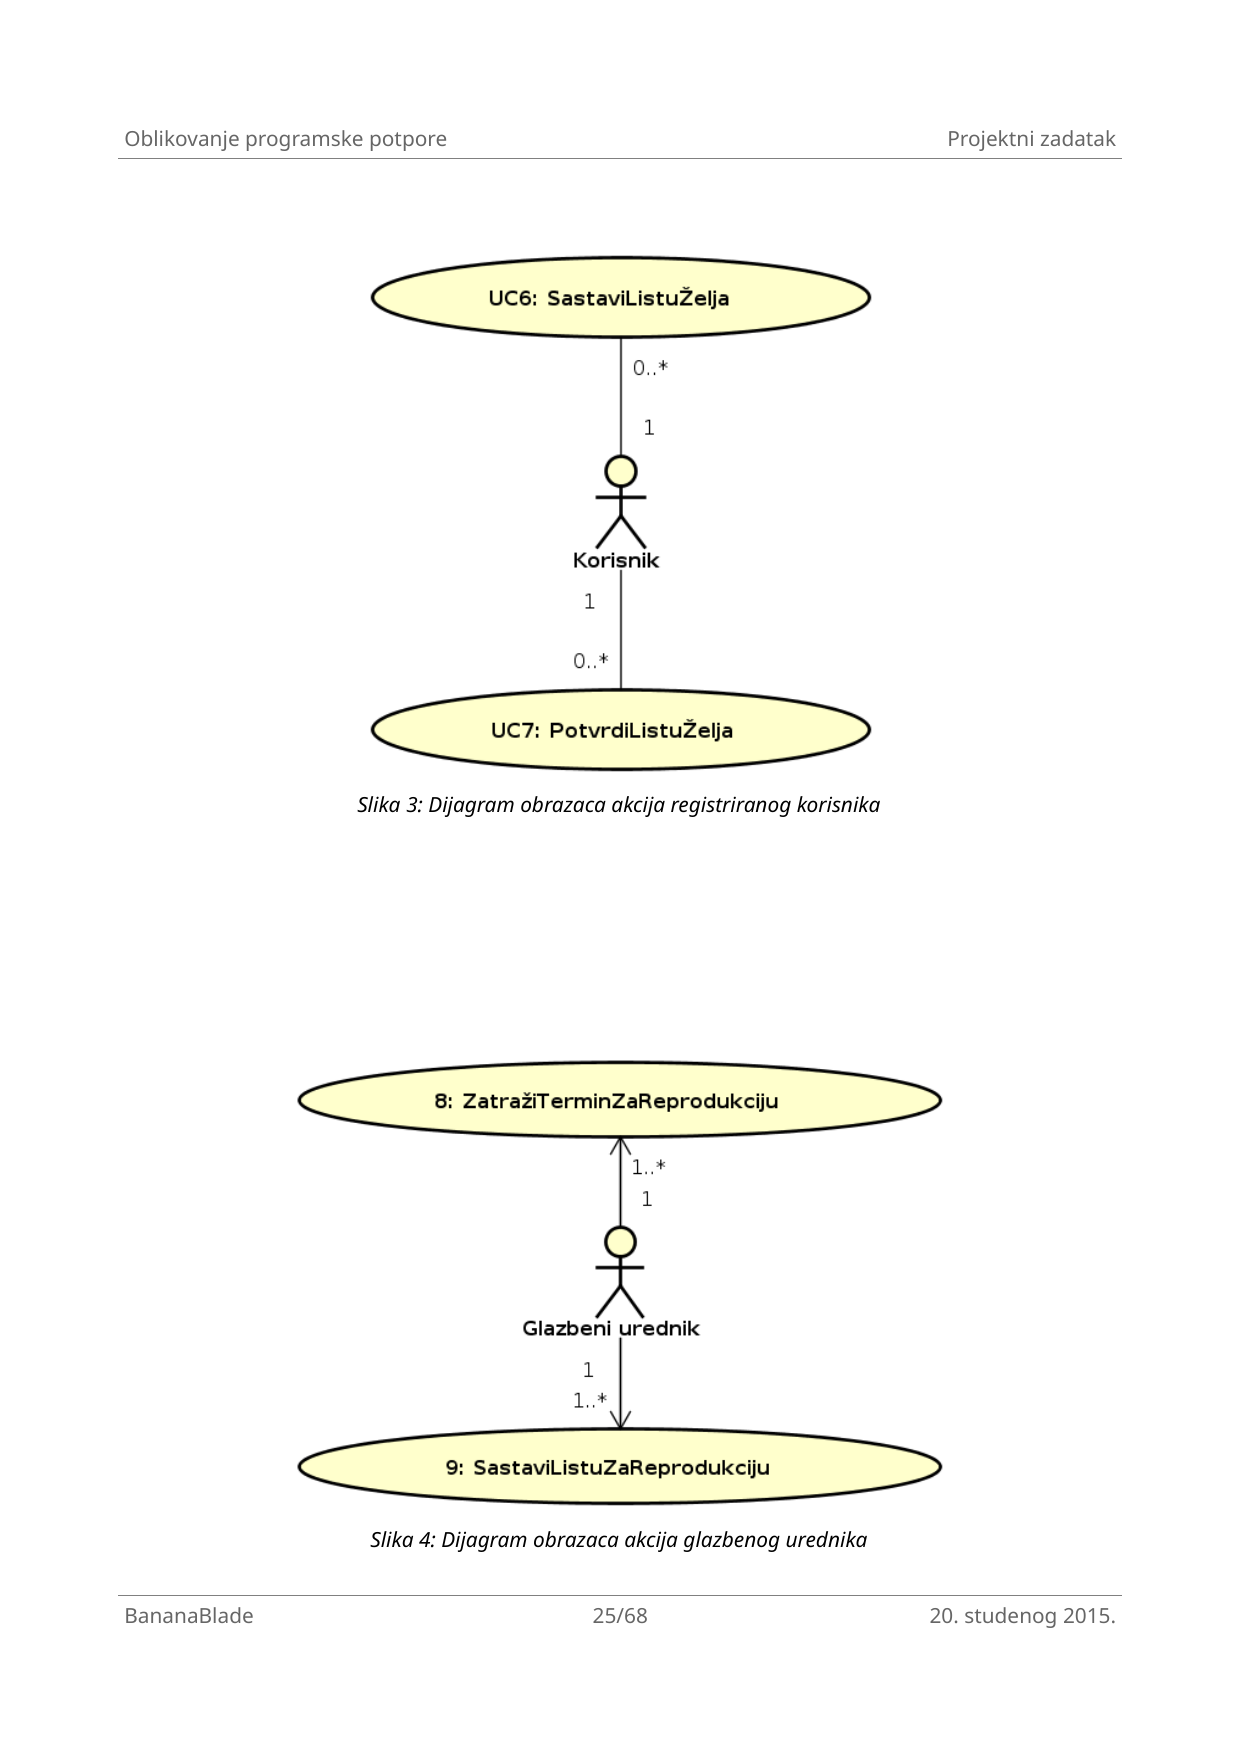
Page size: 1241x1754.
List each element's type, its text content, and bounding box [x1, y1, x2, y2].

text Slika 4: Dijagram obrazaca akcija glazbenog urednika [283, 1520, 957, 1554]
text Slika 3: Dijagram obrazaca akcija registriranog korisnika [356, 785, 884, 818]
picture [283, 1046, 957, 1520]
picture [356, 241, 885, 785]
